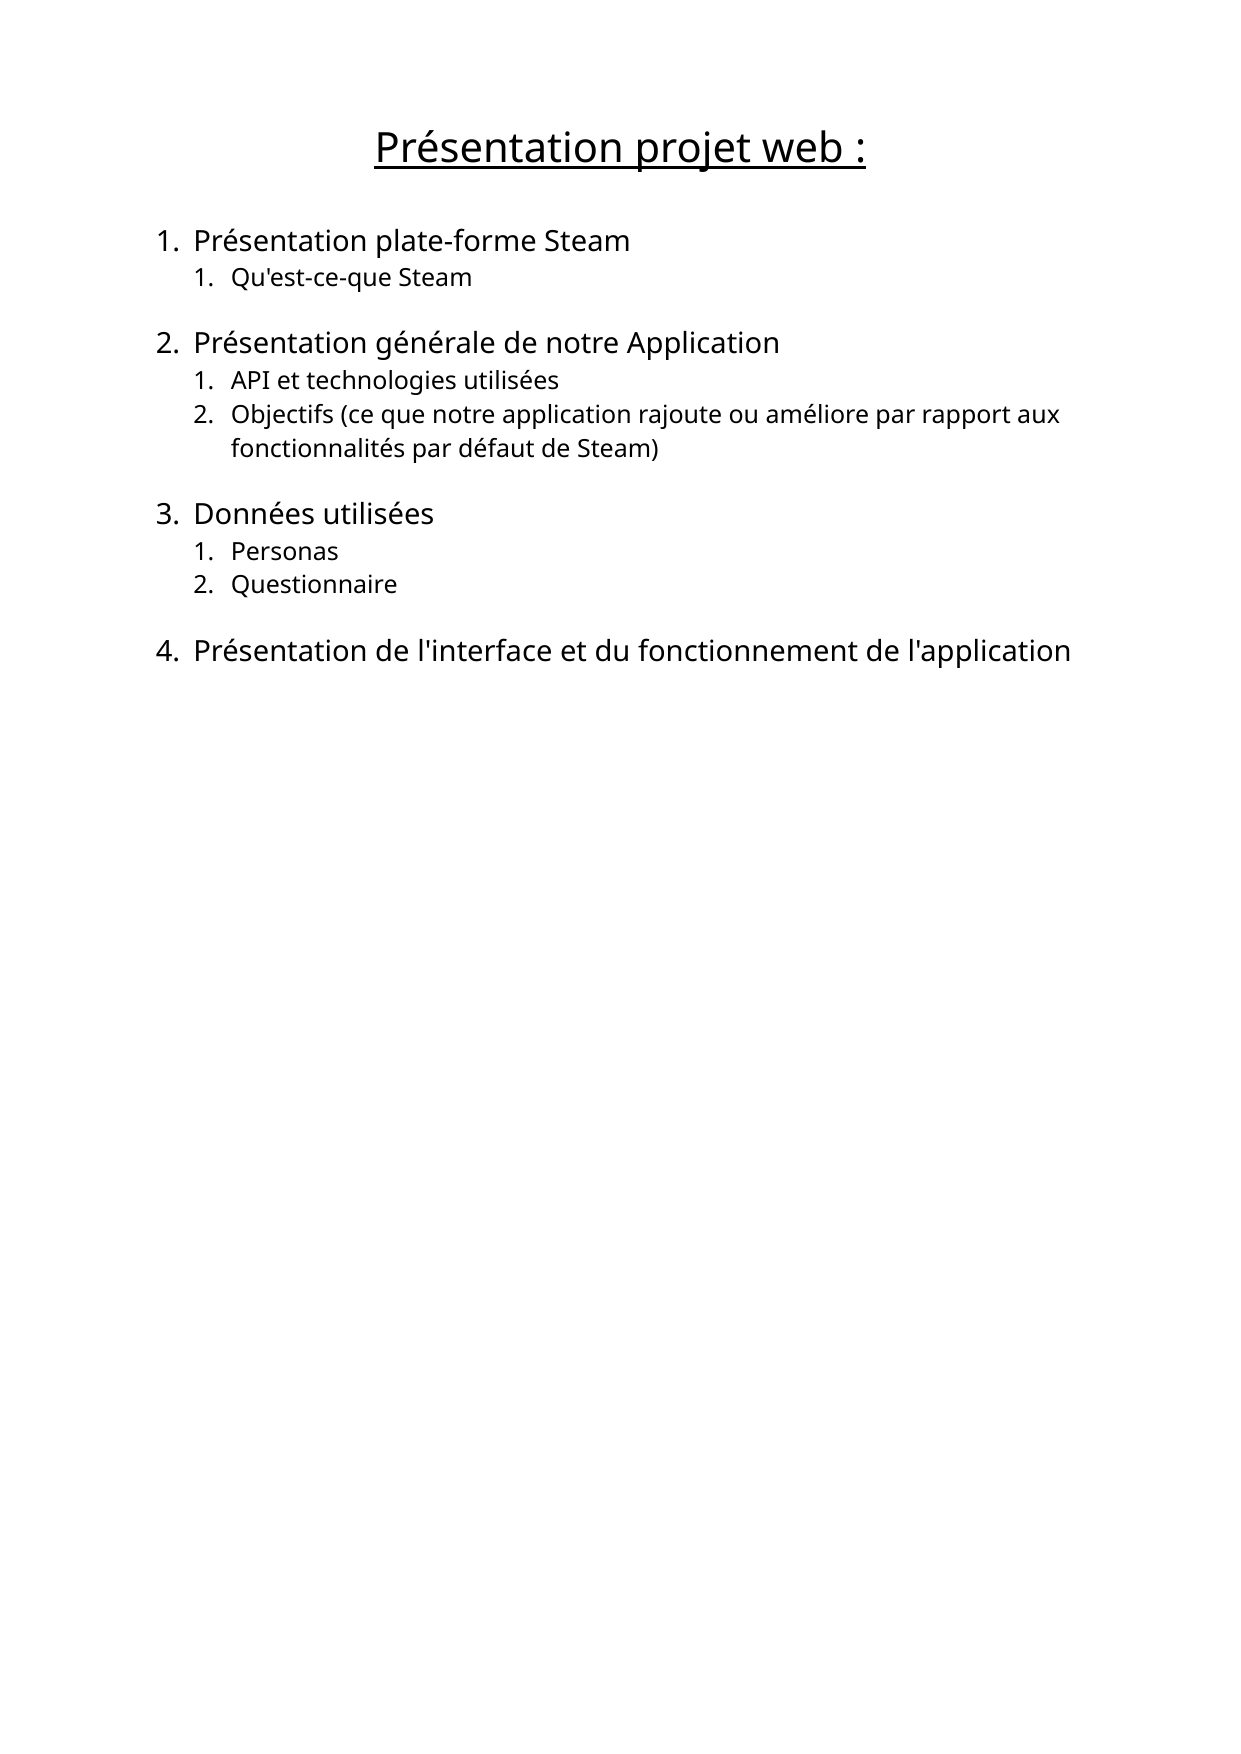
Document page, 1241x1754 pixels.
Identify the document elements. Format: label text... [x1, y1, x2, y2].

list API et technologies utilisées [193, 362, 1122, 397]
text Présentation projet web : [118, 118, 1122, 175]
list Présentation de l'interface et du fonctionnement de l'application [156, 630, 1122, 670]
list Présentation plate-forme Steam [156, 220, 1122, 260]
list Présentation générale de notre Application [156, 323, 1122, 362]
list Objectifs (ce que notre application rajoute ou améliore par rapport aux fonctionnalités par défaut de Steam) [193, 397, 1122, 465]
list Données utilisées [156, 493, 1122, 533]
list Personas [193, 533, 1122, 567]
list Qu'est-ce-que Steam [193, 260, 1122, 294]
list Questionnaire [193, 567, 1122, 601]
